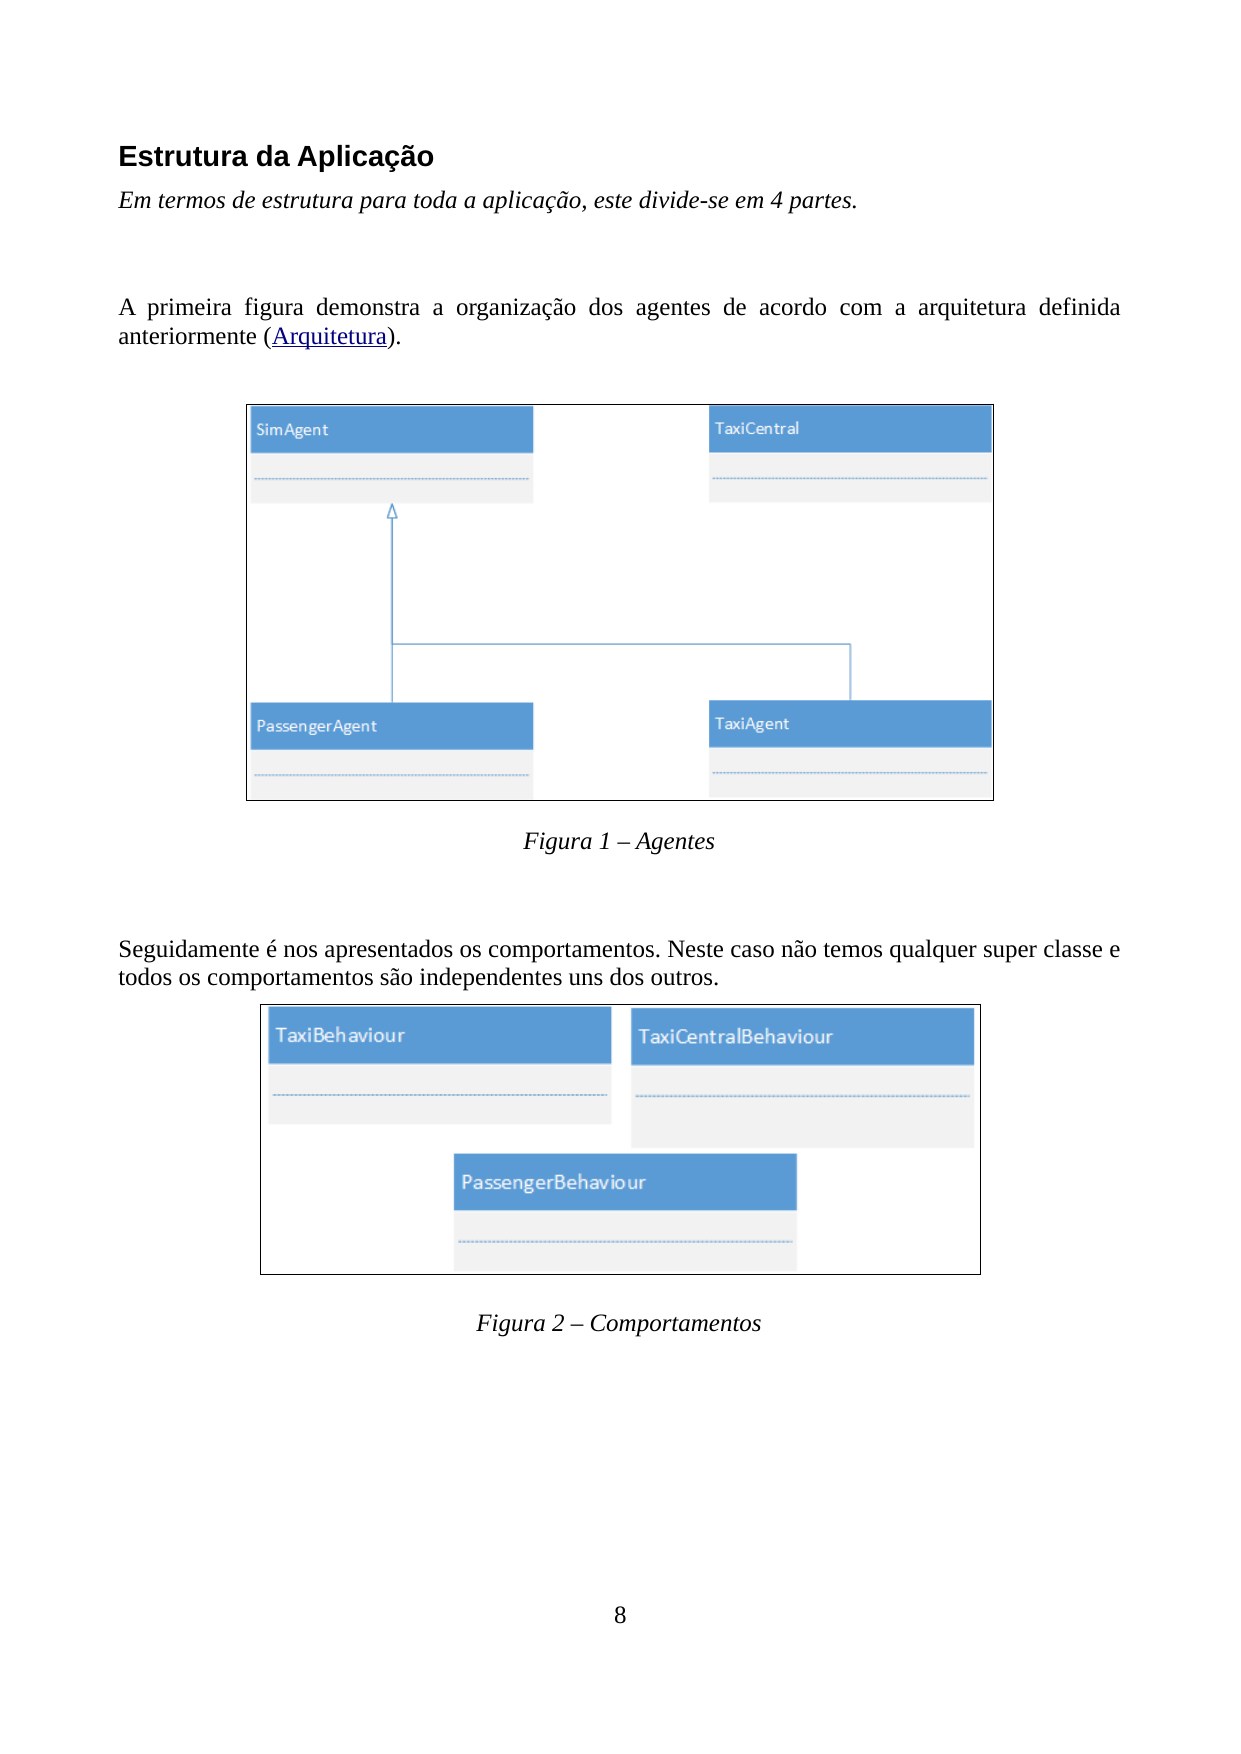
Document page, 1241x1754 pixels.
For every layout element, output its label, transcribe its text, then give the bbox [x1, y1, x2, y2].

text Em termos de estrutura para toda a aplicação, este divide-se em 4 partes. [118, 185, 1122, 213]
text A primeira figura demonstra a organização dos agentes de acordo com a arquitetura definida anteriormente (Arquitetura). [118, 292, 1122, 350]
subtitle Estrutura da Aplicação [118, 139, 1122, 172]
text Seguidamente é nos apresentados os comportamentos. Neste caso não temos qualquer super classe e todos os comportamentos são independentes uns dos outros. [118, 934, 1122, 991]
text Figura 1 – Agentes [118, 826, 1122, 855]
text Figura 2 – Comportamentos [118, 1308, 1122, 1337]
